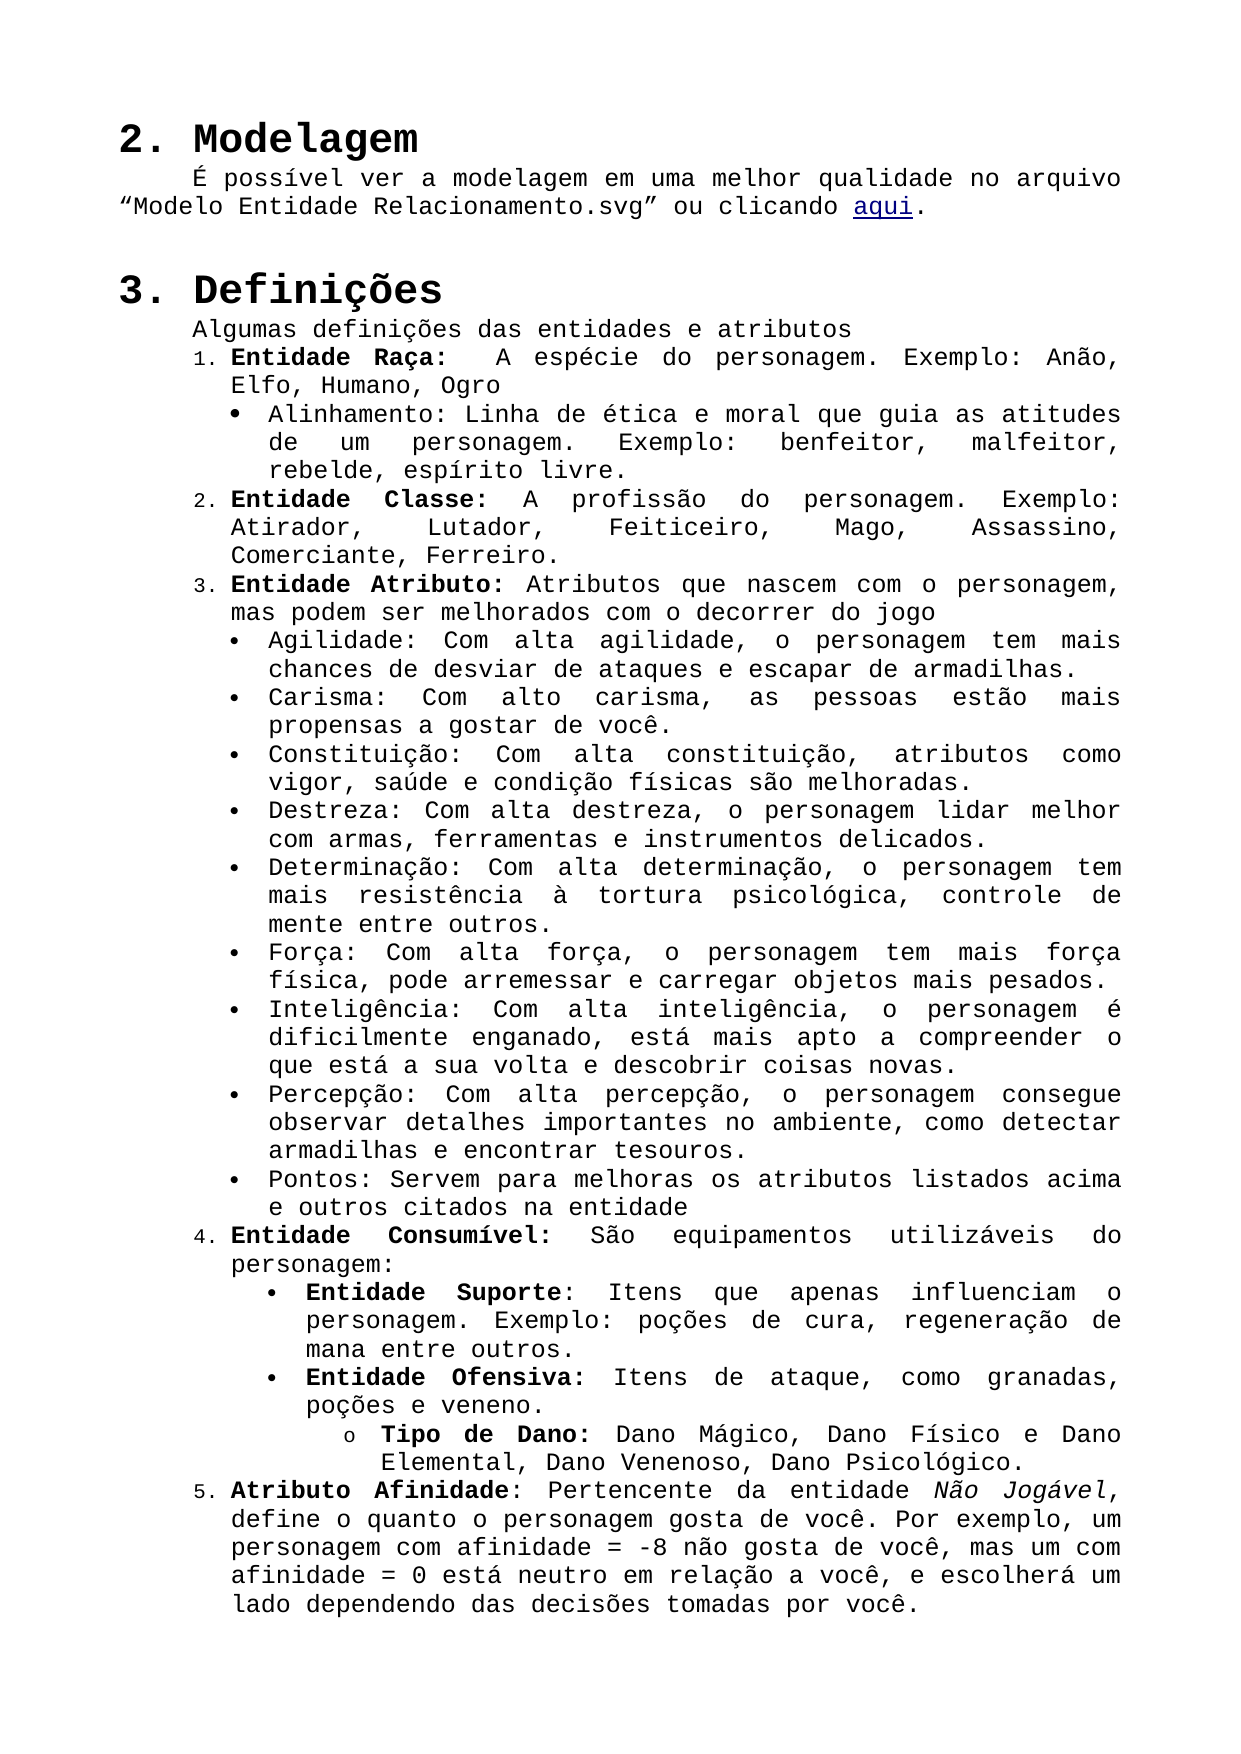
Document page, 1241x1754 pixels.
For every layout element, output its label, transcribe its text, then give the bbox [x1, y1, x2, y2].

list Alinhamento: Linha de ética e moral que guia as atitudes de um personagem. Exemplo: benfeitor, malfeitor, rebelde, espírito livre. [231, 401, 1122, 486]
list Entidade Ofensiva: Itens de ataque, como granadas, poções e veneno. [268, 1365, 1122, 1421]
list Entidade Atributo: Atributos que nascem com o personagem, mas podem ser melhorados com o decorrer do jogo [193, 571, 1122, 628]
text 2. Modelagem [118, 118, 1122, 165]
list Entidade Raça: A espécie do personagem. Exemplo: Anão, Elfo, Humano, Ogro [193, 345, 1122, 401]
list Pontos: Servem para melhoras os atributos listados acima e outros citados na entidade [231, 1166, 1122, 1223]
list Percepção: Com alta percepção, o personagem consegue observar detalhes importantes no ambiente, como detectar armadilhas e encontrar tesouros. [231, 1081, 1122, 1166]
list Entidade Suporte: Itens que apenas influenciam o personagem. Exemplo: poções de cura, regeneração de mana entre outros. [268, 1280, 1122, 1365]
text Algumas definições das entidades e atributos [118, 316, 1122, 345]
list Destreza: Com alta destreza, o personagem lidar melhor com armas, ferramentas e instrumentos delicados. [231, 798, 1122, 855]
text É possível ver a modelagem em uma melhor qualidade no arquivo “Modelo Entidade Relacionamento.svg” ou clicando aqui. [118, 165, 1122, 222]
list Atributo Afinidade: Pertencente da entidade Não Jogável, define o quanto o personagem gosta de você. Por exemplo, um personagem com afinidade = -8 não gosta de você, mas um com afinidade = 0 está neutro em relação a você, e escolherá um lado dependendo das decisões tomadas por você. [193, 1478, 1122, 1620]
list Carisma: Com alto carisma, as pessoas estão mais propensas a gostar de você. [231, 685, 1122, 741]
text 3. Definições [118, 269, 1122, 316]
list Entidade Classe: A profissão do personagem. Exemplo: Atirador, Lutador, Feiticeiro, Mago, Assassino, Comerciante, Ferreiro. [193, 486, 1122, 571]
list Força: Com alta força, o personagem tem mais força física, pode arremessar e carregar objetos mais pesados. [231, 940, 1122, 996]
list Tipo de Dano: Dano Mágico, Dano Físico e Dano Elemental, Dano Venenoso, Dano Psicológico. [343, 1421, 1122, 1478]
list Constituição: Com alta constituição, atributos como vigor, saúde e condição físicas são melhoradas. [231, 741, 1122, 798]
list Agilidade: Com alta agilidade, o personagem tem mais chances de desviar de ataques e escapar de armadilhas. [231, 628, 1122, 685]
list Inteligência: Com alta inteligência, o personagem é dificilmente enganado, está mais apto a compreender o que está a sua volta e descobrir coisas novas. [231, 996, 1122, 1081]
list Determinação: Com alta determinação, o personagem tem mais resistência à tortura psicológica, controle de mente entre outros. [231, 855, 1122, 940]
list Entidade Consumível: São equipamentos utilizáveis do personagem: [193, 1223, 1122, 1280]
